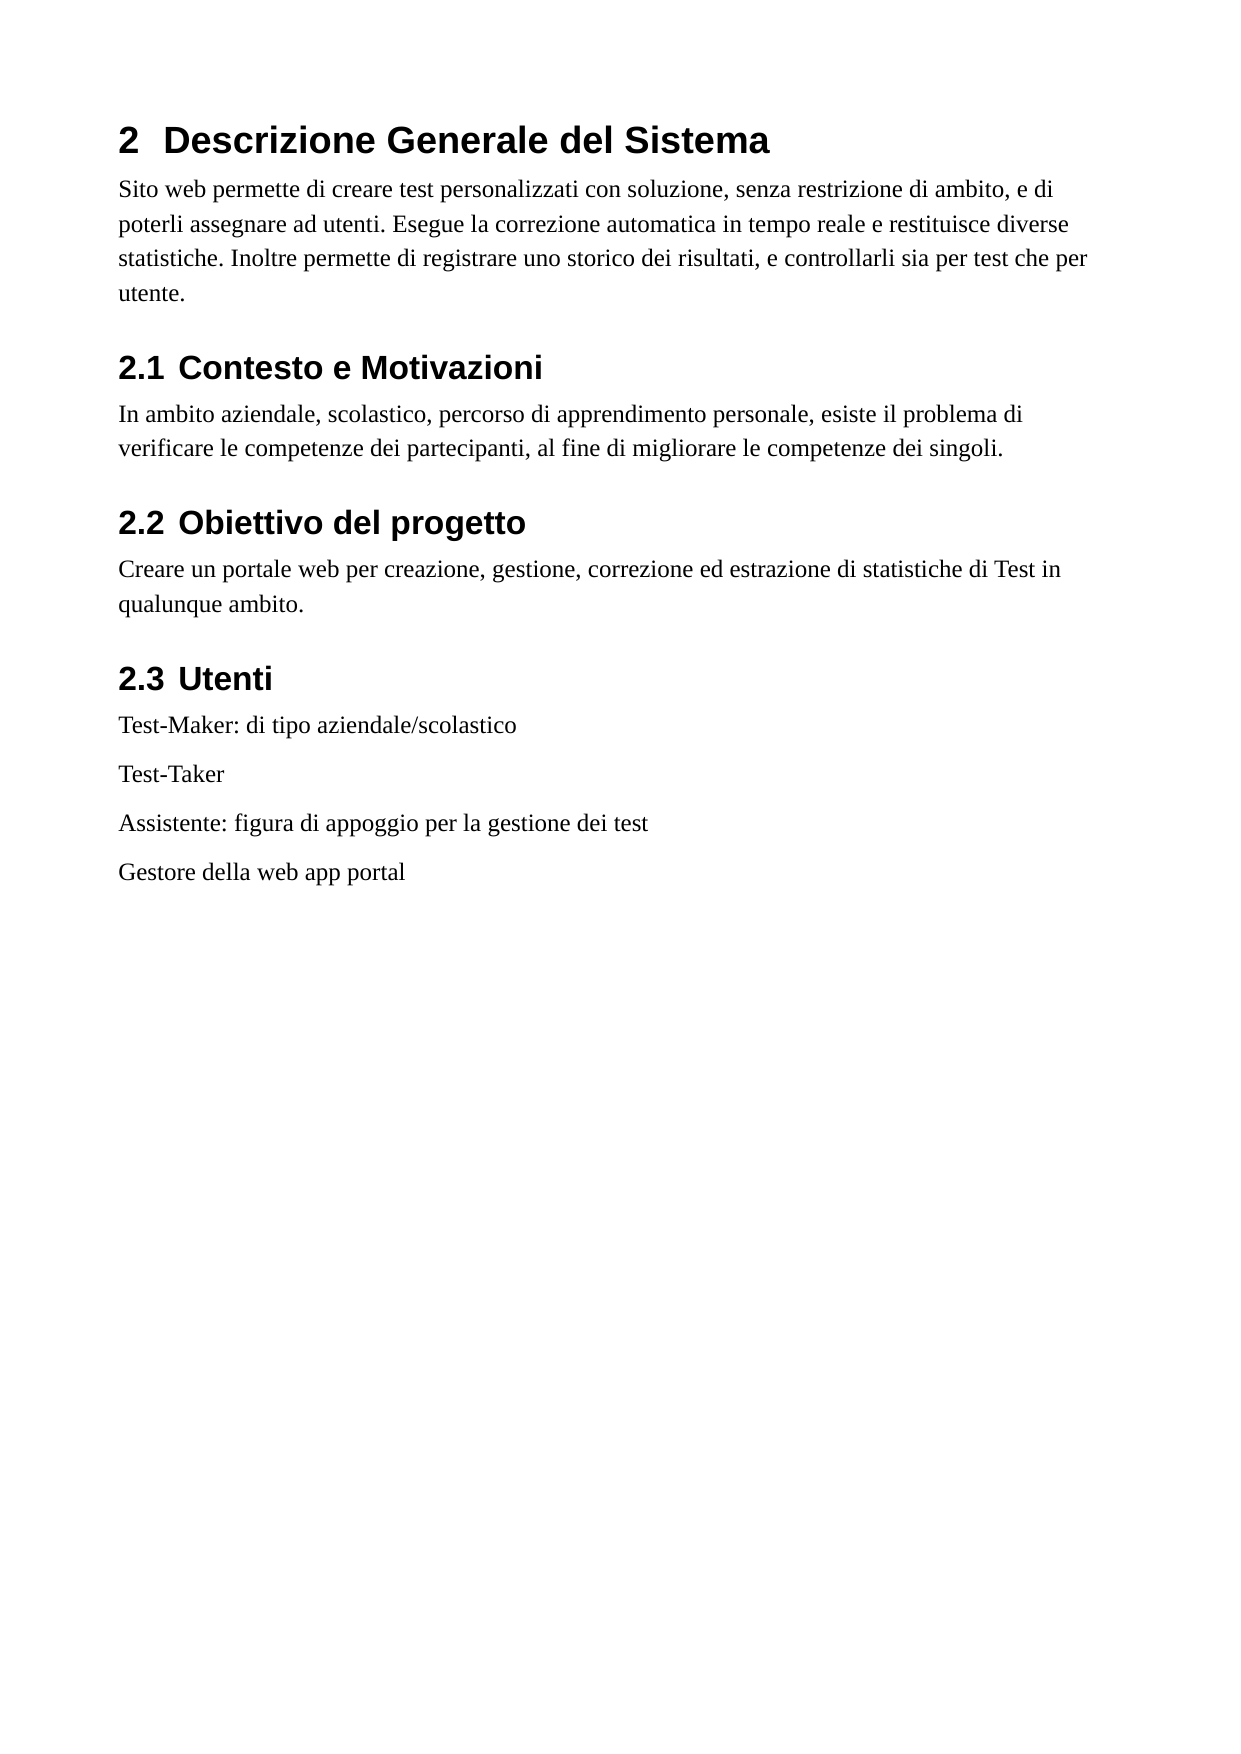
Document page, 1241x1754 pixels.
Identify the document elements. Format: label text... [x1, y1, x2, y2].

subtitle Utenti [118, 659, 1122, 697]
subtitle Descrizione Generale del Sistema [118, 118, 1122, 162]
text Test-Maker: di tipo aziendale/scolastico [118, 710, 1122, 738]
text In ambito aziendale, scolastico, percorso di apprendimento personale, esiste il problema di verificare le competenze dei partecipanti, al fine di migliorare le competenze dei singoli. [118, 399, 1122, 462]
text Creare un portale web per creazione, gestione, correzione ed estrazione di statistiche di Test in qualunque ambito. [118, 554, 1122, 617]
text Test-Taker [118, 759, 1122, 788]
text Sito web permette di creare test personalizzati con soluzione, senza restrizione di ambito, e di poterli assegnare ad utenti. Esegue la correzione automatica in tempo reale e restituisce diverse statistiche. Inoltre permette di registrare uno storico dei risultati, e controllarli sia per test che per utente. [118, 174, 1122, 306]
subtitle Obiettivo del progetto [118, 503, 1122, 542]
text Gestore della web app portal [118, 857, 1122, 886]
subtitle Contesto e Motivazioni [118, 348, 1122, 386]
text Assistente: figura di appoggio per la gestione dei test [118, 808, 1122, 837]
